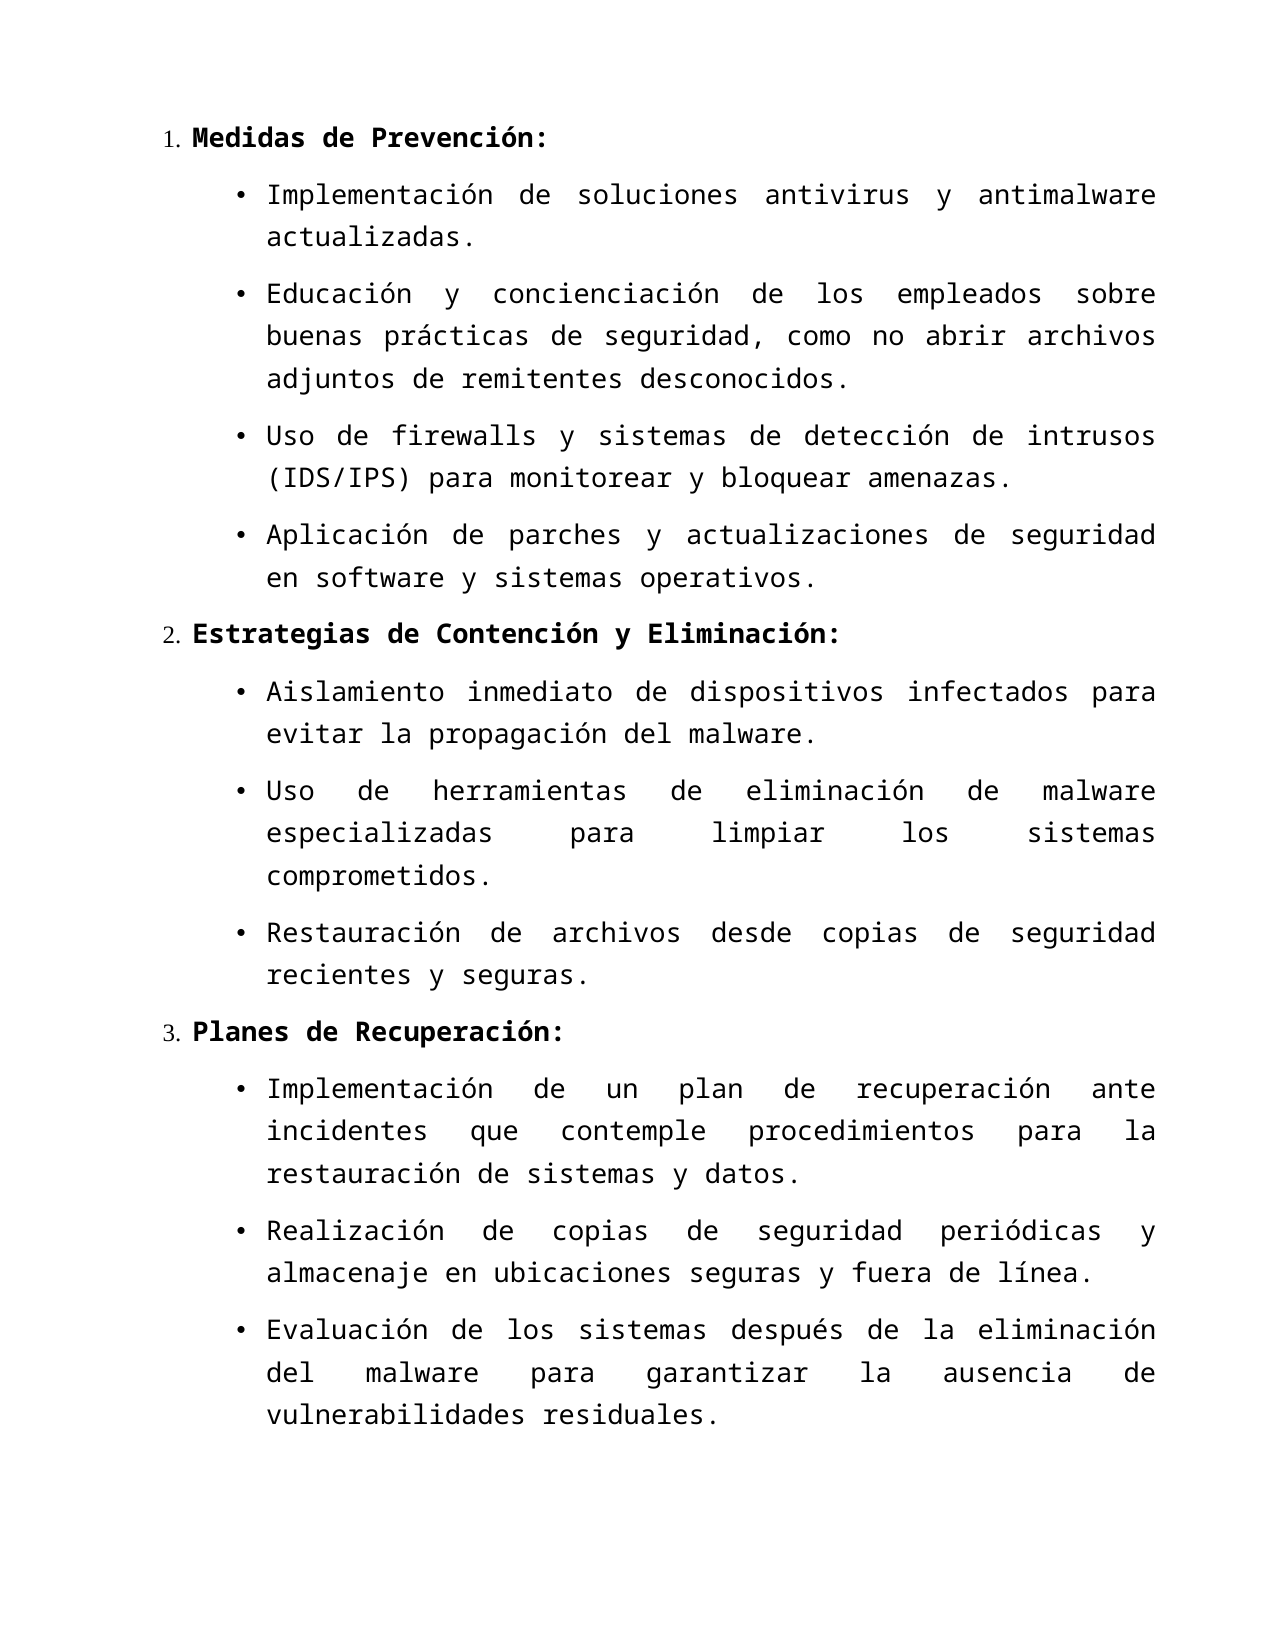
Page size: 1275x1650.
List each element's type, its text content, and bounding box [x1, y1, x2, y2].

list Realización de copias de seguridad periódicas y almacenaje en ubicaciones seguras y fuera de línea. [236, 1211, 1157, 1291]
list Aislamiento inmediato de dispositivos infectados para evitar la propagación del malware. [236, 672, 1157, 751]
list Uso de herramientas de eliminación de malware especializadas para limpiar los sistemas comprometidos. [236, 771, 1157, 893]
list Implementación de un plan de recuperación ante incidentes que contemple procedimientos para la restauración de sistemas y datos. [236, 1069, 1157, 1191]
list Uso de firewalls y sistemas de detección de intrusos (IDS/IPS) para monitorear y bloquear amenazas. [236, 416, 1157, 496]
list Planes de Recuperación: [162, 1012, 1157, 1049]
list Estrategias de Contención y Eliminación: [162, 615, 1157, 652]
list Medidas de Prevención: [162, 118, 1157, 155]
list Educación y concienciación de los empleados sobre buenas prácticas de seguridad, como no abrir archivos adjuntos de remitentes desconocidos. [236, 274, 1157, 396]
list Aplicación de parches y actualizaciones de seguridad en software y sistemas operativos. [236, 516, 1157, 595]
list Implementación de soluciones antivirus y antimalware actualizadas. [236, 175, 1157, 254]
list Restauración de archivos desde copias de seguridad recientes y seguras. [236, 913, 1157, 992]
list Evaluación de los sistemas después de la eliminación del malware para garantizar la ausencia de vulnerabilidades residuales. [236, 1311, 1157, 1432]
